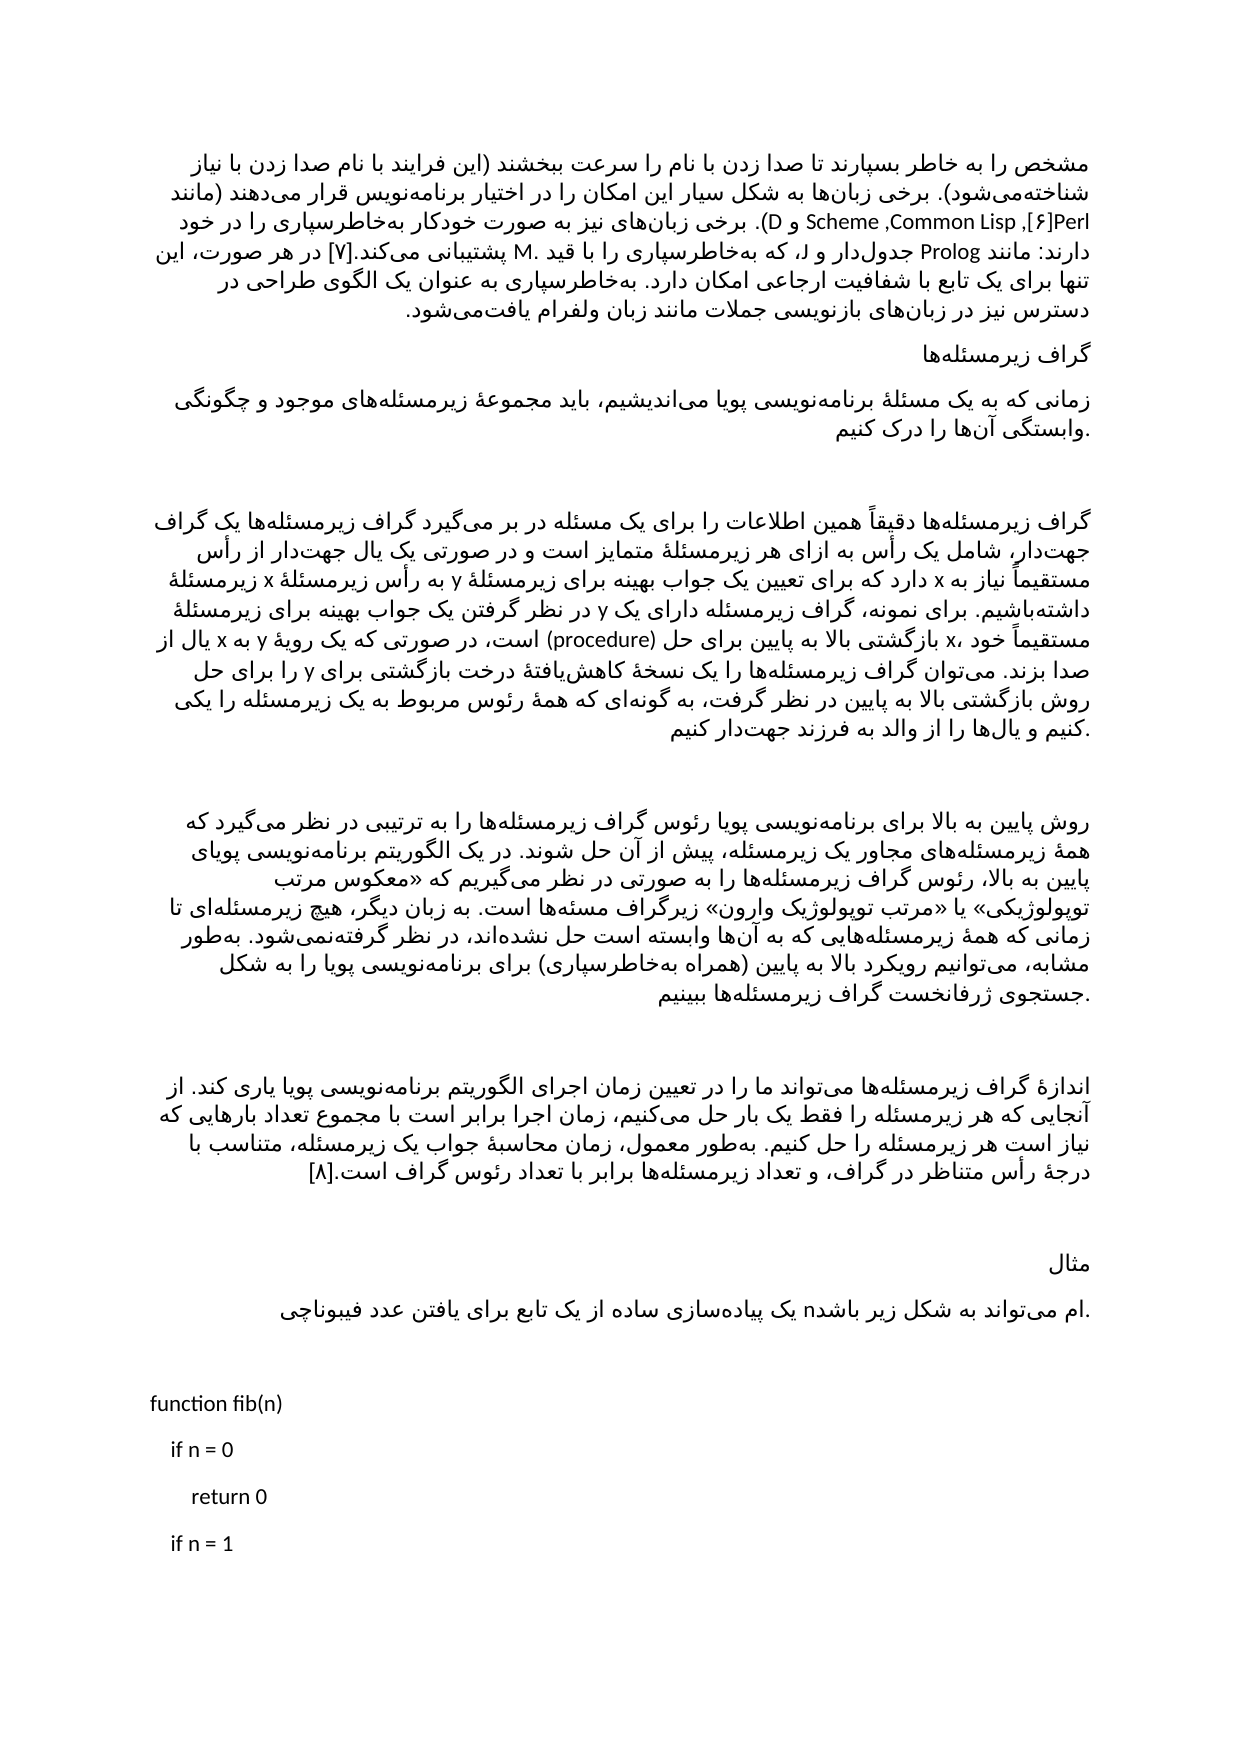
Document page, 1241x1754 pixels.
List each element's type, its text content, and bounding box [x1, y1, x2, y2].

text اندازهٔ گراف زیرمسئله‌ها می‌تواند ما را در تعیین زمان اجرای الگوریتم برنامه‌نویسی پویا یاری کند. از آنجایی که هر زیرمسئله را فقط یک بار حل می‌کنیم، زمان اجرا برابر است با مجموع تعداد بارهایی که نیاز است هر زیرمسئله را حل کنیم. به‌طور معمول، زمان محاسبهٔ جواب یک زیرمسئله، متناسب با درجهٔ رأس متناظر در گراف، و تعداد زیرمسئله‌ها برابر با تعداد رئوس گراف است.[۸] [150, 1073, 1090, 1184]
text روش پایین به بالا برای برنامه‌نویسی پویا رئوس گراف زیرمسئله‌ها را به ترتیبی در نظر می‌گیرد که همهٔ زیرمسئله‌های مجاور یک زیرمسئله، پیش از آن حل شوند. در یک الگوریتم برنامه‌نویسی پویای پایین به بالا، رئوس گراف زیرمسئله‌ها را به صورتی در نظر می‌گیریم که «معکوس مرتب توپولوژیکی» یا «مرتب توپولوژیک وارون» زیرگراف مسئه‌ها است. به زبان دیگر، هیچ زیرمسئله‌ای تا زمانی که همهٔ زیرمسئله‌هایی که به آن‌ها وابسته است حل نشده‌اند، در نظر گرفته‌نمی‌شود. به‌طور مشابه، می‌توانیم رویکرد بالا به پایین (همراه به‌خاطرسپاری) برای برنامه‌نویسی پویا را به شکل جستجوی ژرفانخست گراف زیرمسئله‌ها ببینیم. [150, 808, 1090, 1007]
text زمانی که به یک مسئلهٔ برنامه‌نویسی پویا می‌اندیشیم، باید مجموعهٔ زیرمسئله‌های موجود و چگونگی وابستگی آن‌ها را درک کنیم. [150, 386, 1090, 442]
text رویکرد پایین به بالا: پس از آن که جواب یک مسئله را به صورت بازگشتی با استفاده از زیرمسئله‌های آن صورت‌بندی کردیم، می‌توانیم مسئله را از پایین به بالا نگاه کنیم: ابتدا زیرمسئله‌ها را حل می‌کنیم و سپس جواب آن‌ها را برای به دست آوردن جواب زیرمسئله‌های بزرگ‌تر استفاده می‌کنیم تا نهایتاً به مسئلهٔ اصلی برسیم. این روش نیز معمولاً به کمک یک جدول با تولید مرحله به مرحلهٔ زیرمسئله‌های بزرگ‌تر و بزرگ‌تر به کمک جواب زیرمسئله‌های کوچک‌تر انجام می‌شود؛ برای مثال، اگر مقادیر F41 و F40 را بدانیم، می‌توانیم مستقیماً مقدار F42 را به دست آوریم. در این رویکرد همهٔ زیرمسئله‌های مورد نیاز از کوچک به بزرگ حل می‌شوند و از جواب‌ها «بلافاصله» برای محاسبهٔ بعدی‌ها استفاده می‌شود و فرایند محاسبه تا رسیدن به زیرمسئلهٔ مورد نیاز (که در واقع مسئلهٔ اصلی ماست) ادامه می‌یابد. بدیهی است که در این حالت استفاده از الگوریتم بازگشتی ضروری نیست. مثال زیر این تفاوت‌ها را روشن‌تر می‌کند. برخی از زبان‌های برنامه‌نویسی می‌توانند به‌طور خودکار جواب صدا زدن یک تابع با ورودی‌های مشخص را به خاطر بسپارند تا صدا زدن با نام را سرعت ببخشند (این فرایند با نام صدا زدن با نیاز شناخته‌می‌شود). برخی زبان‌ها به شکل سیار این امکان را در اختیار برنامه‌نویس قرار می‌دهند (مانند Scheme ,Common Lisp ,[۶]Perl و D). برخی زبان‌های نیز به صورت خودکار به‌خاطرسپاری را در خود دارند: مانند Prolog جدول‌دار و J، که به‌خاطرسپاری را با قید .M پشتیبانی می‌کند.[۷] در هر صورت، این تنها برای یک تابع با شفافیت ارجاعی امکان دارد. به‌خاطرسپاری به عنوان یک الگوی طراحی در دسترس نیز در زبان‌های بازنویسی جملات مانند زبان ولفرام یافت‌می‌شود. [150, 150, 1090, 322]
text if n = 1 [150, 1529, 1090, 1557]
text گراف زیرمسئله‌ها [150, 341, 1090, 367]
text مثال [150, 1250, 1090, 1276]
text یک پیاده‌سازی ساده از یک تابع برای یافتن عدد فیبوناچی nام می‌تواند به شکل زیر باشد. [150, 1295, 1090, 1323]
text گراف زیرمسئله‌ها دقیقاً همین اطلاعات را برای یک مسئله در بر می‌گیرد گراف زیرمسئله‌ها یک گراف جهت‌دار، شامل یک رأس به ازای هر زیرمسئلهٔ متمایز است و در صورتی یک یال جهت‌دار از رأس زیرمسئلهٔ x به رأس زیرمسئلهٔ y دارد که برای تعیین یک جواب بهینه برای زیرمسئلهٔ x مستقیماً نیاز به در نظر گرفتن یک جواب بهینه برای زیرمسئلهٔ y داشته‌باشیم. برای نمونه، گراف زیرمسئله دارای یک یال از x به y است، در صورتی که یک رویهٔ (procedure) بازگشتی بالا به پایین برای حل x، مستقیماً خود را برای حل y صدا بزند. می‌توان گراف زیرمسئله‌ها را یک نسخهٔ کاهش‌یافتهٔ درخت بازگشتی برای روش بازگشتی بالا به پایین در نظر گرفت، به گونه‌ای که همهٔ رئوس مربوط به یک زیرمسئله را یکی کنیم و یال‌ها را از والد به فرزند جهت‌دار کنیم. [150, 508, 1090, 742]
text return 0 [150, 1482, 1090, 1511]
text if n = 0 [150, 1436, 1090, 1464]
text function fib(n) [150, 1389, 1090, 1417]
